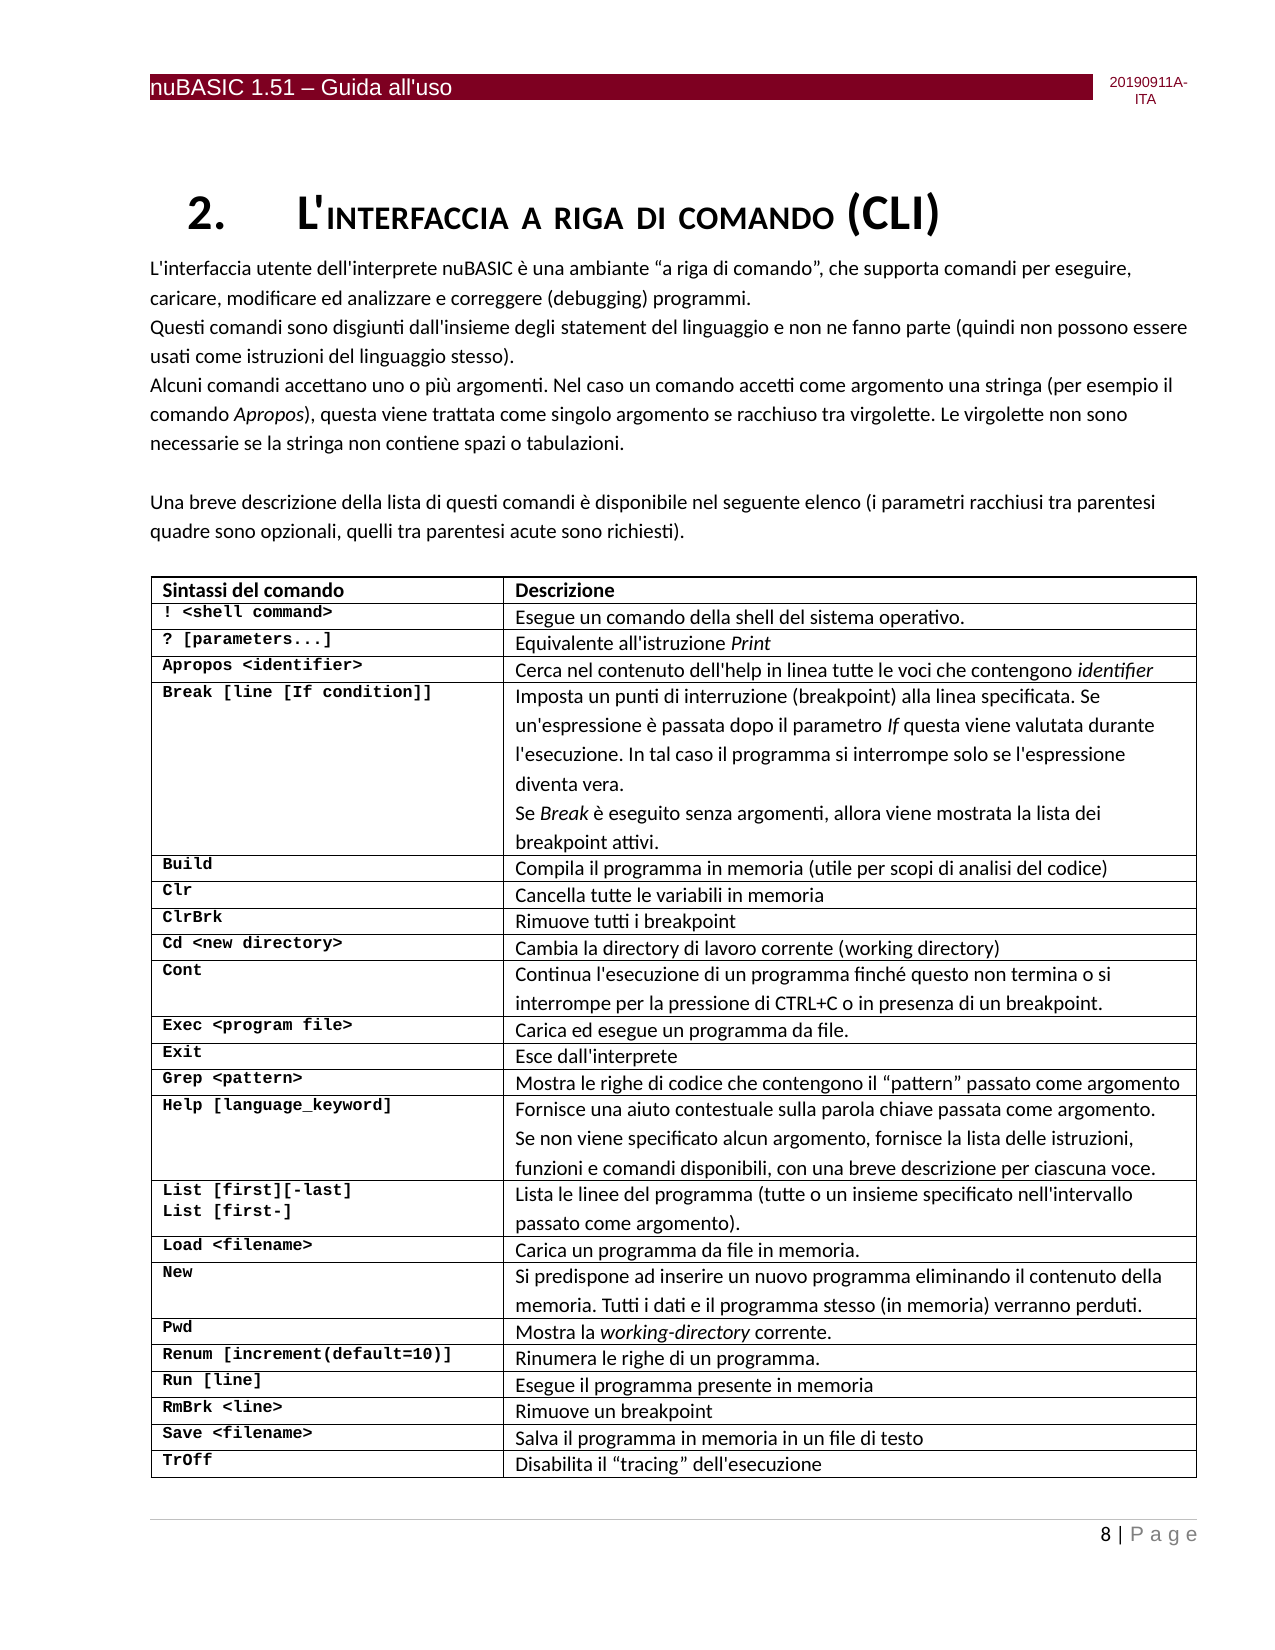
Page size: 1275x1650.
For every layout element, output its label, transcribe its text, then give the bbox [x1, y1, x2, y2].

text L'interfaccia utente dell'interprete nuBASIC è una ambiante “a riga di comando”, che supporta comandi per eseguire, caricare, modificare ed analizzare e correggere (debugging) programmi. [150, 256, 1197, 310]
table_cell Esce dall'interprete [504, 1044, 1196, 1069]
table_cell Si predispone ad inserire un nuovo programma eliminando il contenuto della memoria. Tutti i dati e il programma stesso (in memoria) verranno perduti. [504, 1263, 1196, 1318]
table_cell Imposta un punti di interruzione (breakpoint) alla linea specificata. Se un'espressione è passata dopo il parametro If questa viene valutata durante l'esecuzione. In tal caso il programma si interrompe solo se l'espressione diventa vera. Se Break è eseguito senza argomenti, allora viene mostrata la lista dei breakpoint attivi. [504, 683, 1196, 854]
table_cell Carica ed esegue un programma da file. [504, 1017, 1196, 1042]
table_cell List [first][-last] List [first-] [152, 1181, 503, 1236]
table_cell Cd <new directory> [152, 935, 503, 960]
table_cell RmBrk <line> [152, 1398, 503, 1424]
text Alcuni comandi accettano uno o più argomenti. Nel caso un comando accetti come argomento una stringa (per esempio il comando Apropos), questa viene trattata come singolo argomento se racchiuso tra virgolette. Le virgolette non sono necessarie se la stringa non contiene spazi o tabulazioni. [150, 372, 1197, 456]
table_cell Compila il programma in memoria (utile per scopi di analisi del codice) [504, 856, 1196, 881]
text Una breve descrizione della lista di questi comandi è disponibile nel seguente elenco (i parametri racchiusi tra parentesi quadre sono opzionali, quelli tra parentesi acute sono richiesti). [150, 489, 1197, 543]
table_cell Exec <program file> [152, 1017, 503, 1042]
table_header Descrizione [504, 578, 1196, 603]
text Questi comandi sono disgiunti dall'insieme degli statement del linguaggio e non ne fanno parte (quindi non possono essere usati come istruzioni del linguaggio stesso). [150, 314, 1197, 368]
table_cell Build [152, 856, 503, 881]
table_cell ClrBrk [152, 909, 503, 934]
table_cell Cambia la directory di lavoro corrente (working directory) [504, 935, 1196, 960]
table_cell Grep <pattern> [152, 1070, 503, 1095]
table_header Sintassi del comando [152, 578, 503, 603]
table_cell Clr [152, 882, 503, 907]
table_cell Load <filename> [152, 1237, 503, 1262]
table_cell Esegue il programma presente in memoria [504, 1372, 1196, 1397]
table_cell Mostra le righe di codice che contengono il “pattern” passato come argomento [504, 1070, 1196, 1095]
table_cell ! <shell command> [152, 604, 503, 629]
table_cell Run [line] [152, 1372, 503, 1397]
table_cell Disabilita il “tracing” dell'esecuzione [504, 1451, 1196, 1477]
table_cell Continua l'esecuzione di un programma finché questo non termina o si interrompe per la pressione di CTRL+C o in presenza di un breakpoint. [504, 961, 1196, 1016]
table_cell Rinumera le righe di un programma. [504, 1345, 1196, 1371]
table_cell Save <filename> [152, 1425, 503, 1450]
table_cell Renum [increment(default=10)] [152, 1345, 503, 1371]
subtitle L'interfaccia a riga di comando (CLI) [187, 181, 1197, 242]
table_cell Exit [152, 1044, 503, 1069]
table_cell Apropos <identifier> [152, 657, 503, 682]
table_cell Cerca nel contenuto dell'help in linea tutte le voci che contengono identifier [504, 657, 1196, 682]
table_cell Help [language_keyword] [152, 1096, 503, 1180]
table_cell Break [line [If condition]] [152, 683, 503, 854]
table_cell Equivalente all'istruzione Print [504, 630, 1196, 656]
table_cell Pwd [152, 1319, 503, 1344]
table_cell Rimuove un breakpoint [504, 1398, 1196, 1424]
table_cell Esegue un comando della shell del sistema operativo. [504, 604, 1196, 629]
table_cell Cont [152, 961, 503, 1016]
table_cell Fornisce una aiuto contestuale sulla parola chiave passata come argomento. Se non viene specificato alcun argomento, fornisce la lista delle istruzioni, funzioni e comandi disponibili, con una breve descrizione per ciascuna voce. [504, 1096, 1196, 1180]
table_cell New [152, 1263, 503, 1318]
table_cell Cancella tutte le variabili in memoria [504, 882, 1196, 907]
table_cell ? [parameters...] [152, 630, 503, 656]
table_cell Lista le linee del programma (tutte o un insieme specificato nell'intervallo passato come argomento). [504, 1181, 1196, 1236]
table_cell TrOff [152, 1451, 503, 1477]
table_cell Rimuove tutti i breakpoint [504, 909, 1196, 934]
table_cell Salva il programma in memoria in un file di testo [504, 1425, 1196, 1450]
table_cell Carica un programma da file in memoria. [504, 1237, 1196, 1262]
table_cell Mostra la working-directory corrente. [504, 1319, 1196, 1344]
